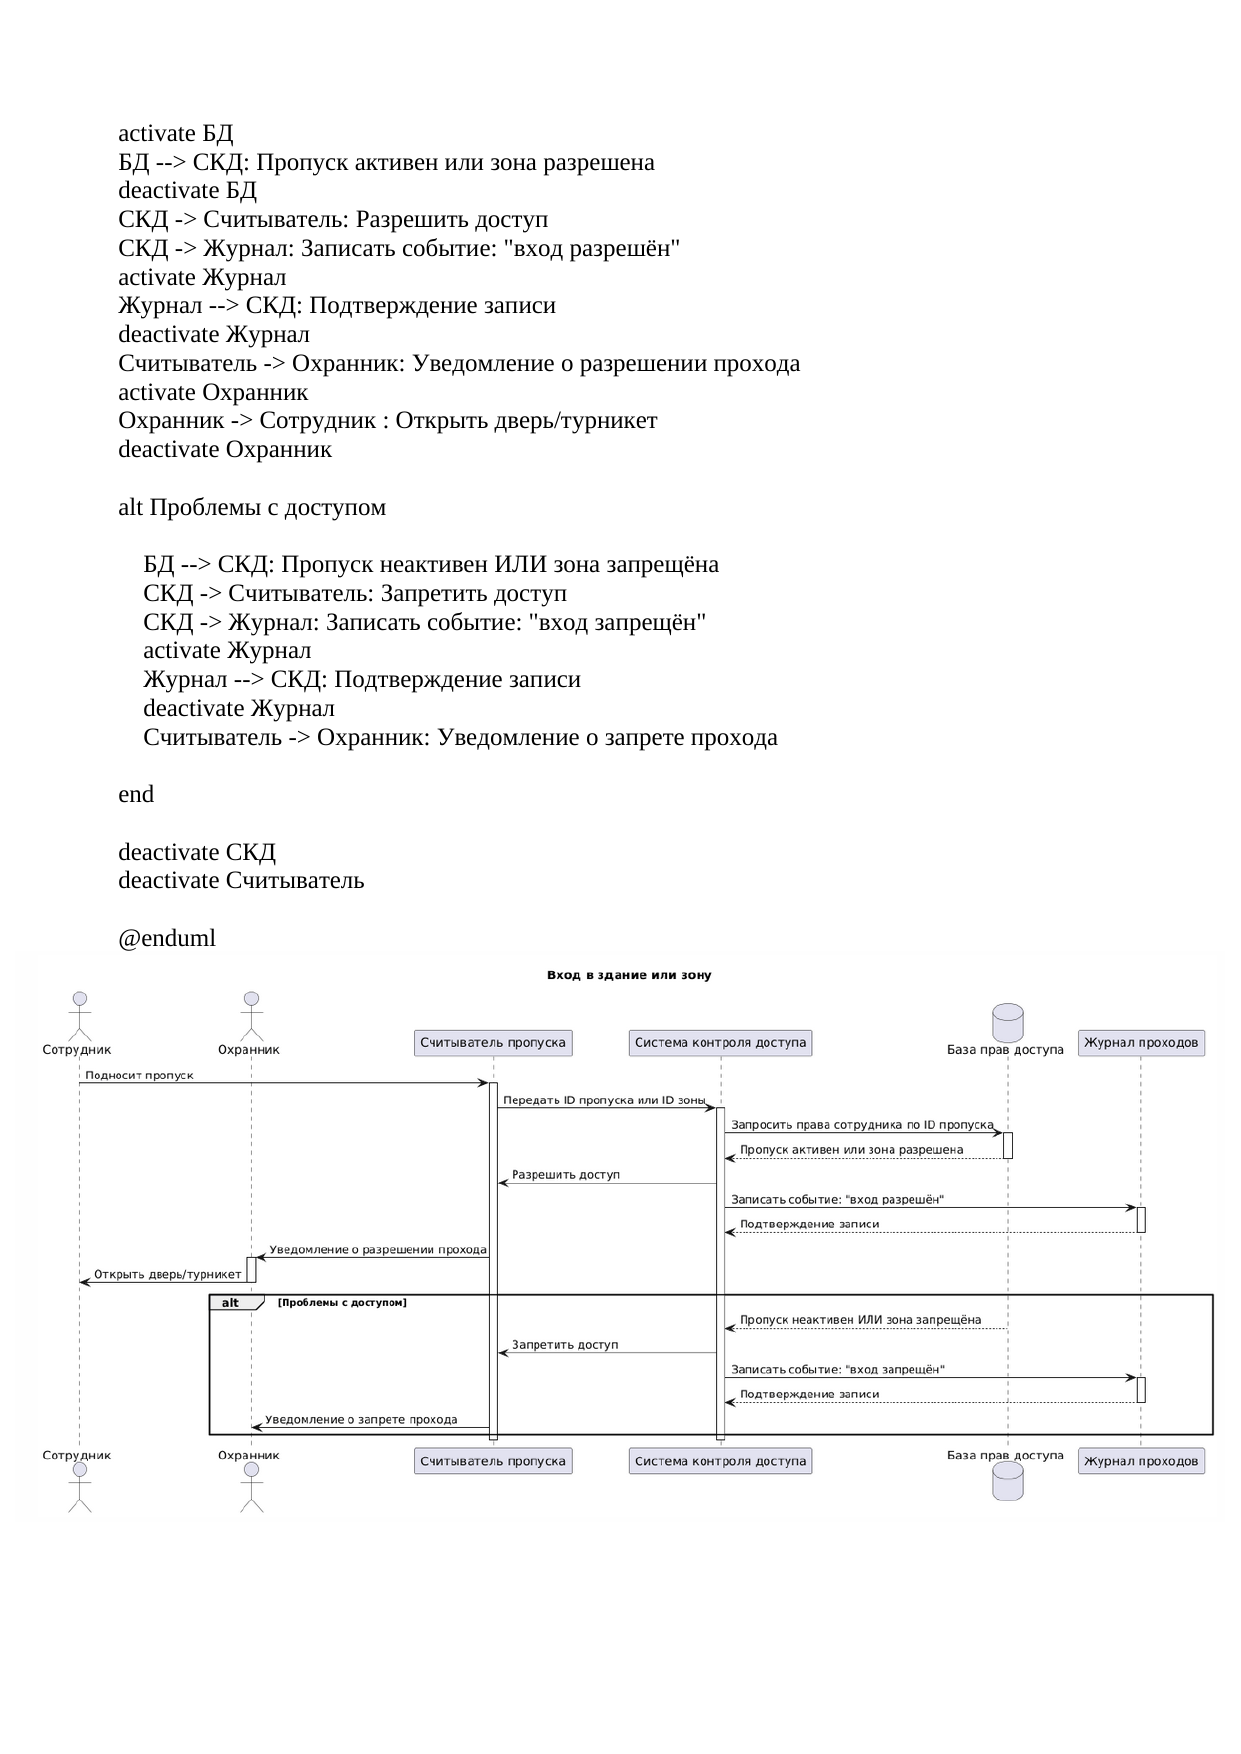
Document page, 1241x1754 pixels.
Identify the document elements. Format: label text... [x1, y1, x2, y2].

text deactivate БД [118, 176, 1122, 204]
text Журнал --> СКД: Подтверждение записи [118, 291, 1122, 319]
text Считыватель -> Охранник: Уведомление о запрете прохода [118, 722, 1122, 751]
text activate БД [118, 118, 1122, 147]
picture [14, 951, 1226, 1522]
text activate Охранник [118, 377, 1122, 406]
text alt Проблемы с доступом [118, 492, 1122, 521]
text deactivate Журнал [118, 693, 1122, 722]
text БД --> СКД: Пропуск неактивен ИЛИ зона запрещёна [118, 549, 1122, 578]
text Охранник -> Сотрудник : Открыть дверь/турникет [118, 406, 1122, 434]
text @enduml [118, 923, 1122, 951]
text СКД -> Считыватель: Разрешить доступ [118, 204, 1122, 233]
text deactivate СКД [118, 837, 1122, 866]
text БД --> СКД: Пропуск активен или зона разрешена [118, 147, 1122, 176]
text activate Журнал [118, 636, 1122, 664]
text Журнал --> СКД: Подтверждение записи [118, 664, 1122, 693]
text СКД -> Считыватель: Запретить доступ [118, 578, 1122, 607]
text deactivate Охранник [118, 434, 1122, 463]
text СКД -> Журнал: Записать событие: "вход запрещён" [118, 607, 1122, 636]
text deactivate Считыватель [118, 866, 1122, 894]
text activate Журнал [118, 262, 1122, 291]
text deactivate Журнал [118, 319, 1122, 348]
text СКД -> Журнал: Записать событие: "вход разрешён" [118, 233, 1122, 262]
text Считыватель -> Охранник: Уведомление о разрешении прохода [118, 348, 1122, 377]
text end [118, 779, 1122, 808]
